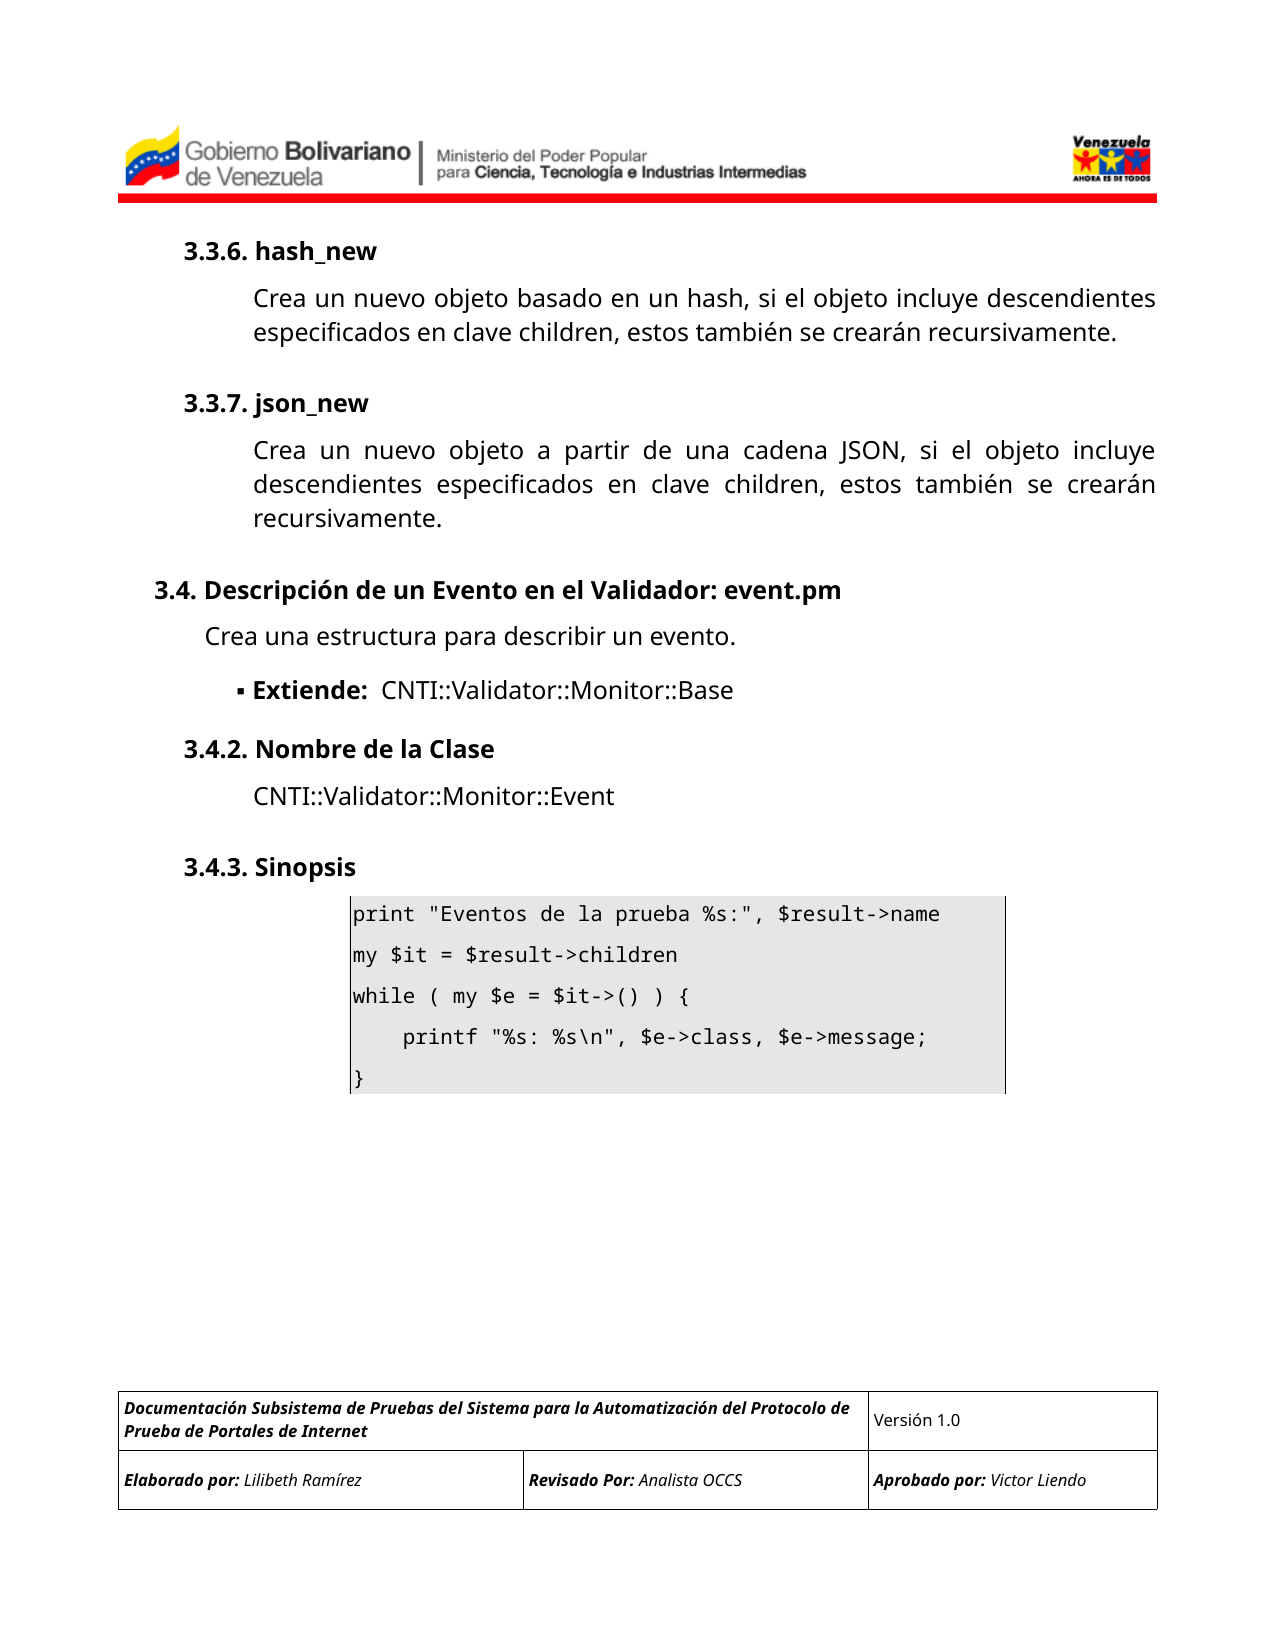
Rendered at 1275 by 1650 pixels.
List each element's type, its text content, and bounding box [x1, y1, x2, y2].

text Crea un nuevo objeto a partir de una cadena JSON, si el objeto incluye descendientes especificados en clave children, estos también se crearán recursivamente. [253, 433, 1157, 535]
subtitle Sinopsis [177, 850, 1157, 884]
subtitle json_new [177, 386, 1157, 420]
text my $it = $result->children [351, 937, 1005, 968]
text CNTI::Validator::Monitor::Event [253, 778, 1157, 812]
text Crea un nuevo objeto basado en un hash, si el objeto incluye descendientes especificados en clave children, estos también se crearán recursivamente. [253, 280, 1157, 348]
text print "Eventos de la prueba %s:", $result->name [351, 896, 1005, 928]
text while ( my $e = $it->() ) { [351, 978, 1005, 1009]
text Crea una estructura para describir un evento. [204, 619, 1157, 653]
subtitle hash_new [177, 234, 1157, 268]
subtitle Nombre de la Clase [177, 732, 1157, 766]
subtitle Extiende: CNTI::Validator::Monitor::Base [236, 672, 1157, 707]
text printf "%s: %s\n", $e->class, $e->message; [351, 1019, 1005, 1050]
picture [118, 117, 1157, 203]
text } [351, 1060, 1005, 1094]
subtitle Descripción de un Evento en el Validador: event.pm [148, 572, 1157, 606]
